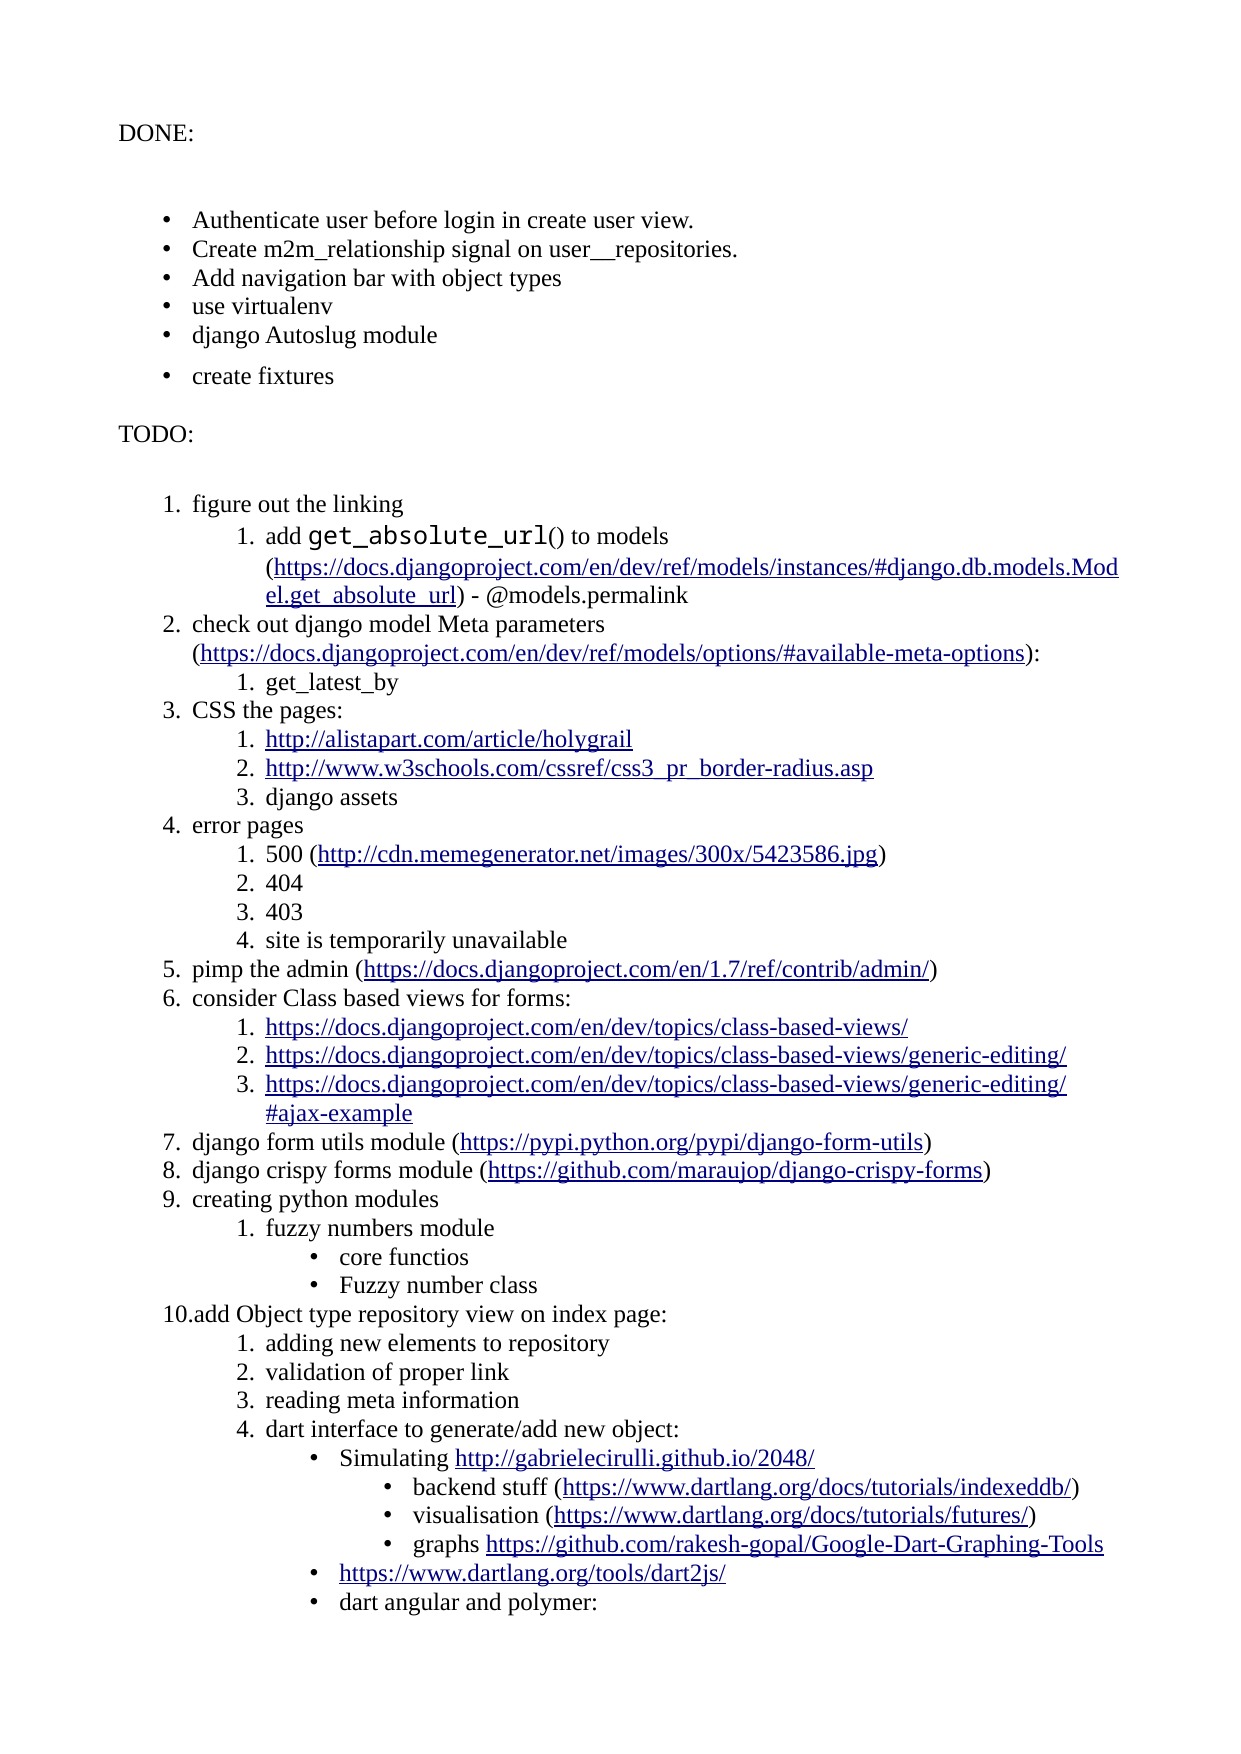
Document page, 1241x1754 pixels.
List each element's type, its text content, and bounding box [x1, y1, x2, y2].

list pimp the admin (https://docs.djangoproject.com/en/1.7/ref/contrib/admin/) [162, 954, 1122, 983]
list https://docs.djangoproject.com/en/dev/topics/class-based-views/ [236, 1012, 1122, 1040]
list https://www.dartlang.org/tools/dart2js/ [309, 1558, 1122, 1587]
list 403 [236, 897, 1122, 925]
list Create m2m_relationship signal on user__repositories. [162, 234, 1122, 263]
list django form utils module (https://pypi.python.org/pypi/django-form-utils) [162, 1127, 1122, 1155]
text DONE: [118, 118, 1122, 147]
list https://docs.djangoproject.com/en/dev/topics/class-based-views/generic-editing/ [236, 1040, 1122, 1069]
list add Object type repository view on index page: [162, 1299, 1122, 1328]
list core functios [309, 1242, 1122, 1270]
list error pages [162, 810, 1122, 839]
list use virtualenv [162, 291, 1122, 320]
list figure out the linking [162, 489, 1122, 518]
list get_latest_by [236, 667, 1122, 695]
list https://docs.djangoproject.com/en/dev/topics/class-based-views/generic-editing/#ajax-example [236, 1069, 1122, 1127]
list reading meta information [236, 1385, 1122, 1414]
text TODO: [118, 390, 1122, 448]
list Add navigation bar with object types [162, 263, 1122, 291]
list http://alistapart.com/article/holygrail [236, 724, 1122, 753]
list add get_absolute_url() to models (https://docs.djangoproject.com/en/dev/ref/models/instances/#django.db.models.Model.get_absolute_url) - @models.permalink [236, 518, 1122, 609]
list fuzzy numbers module [236, 1213, 1122, 1242]
list create fixtures [162, 361, 1122, 390]
list 500 (http://cdn.memegenerator.net/images/300x/5423586.jpg) [236, 839, 1122, 868]
list check out django model Meta parameters (https://docs.djangoproject.com/en/dev/ref/models/options/#available-meta-options): [162, 609, 1122, 667]
list CSS the pages: [162, 695, 1122, 724]
list graphs https://github.com/rakesh-gopal/Google-Dart-Graphing-Tools [383, 1529, 1122, 1558]
list django crispy forms module (https://github.com/maraujop/django-crispy-forms) [162, 1155, 1122, 1184]
list http://www.w3schools.com/cssref/css3_pr_border-radius.asp [236, 753, 1122, 782]
list adding new elements to repository [236, 1328, 1122, 1357]
list Authenticate user before login in create user view. [162, 205, 1122, 234]
list site is temporarily unavailable [236, 925, 1122, 954]
list Simulating http://gabrielecirulli.github.io/2048/ [309, 1443, 1122, 1472]
list 404 [236, 868, 1122, 897]
list django Autoslug module [162, 320, 1122, 349]
list creating python modules [162, 1184, 1122, 1213]
list dart angular and polymer: [309, 1587, 1122, 1615]
list dart interface to generate/add new object: [236, 1414, 1122, 1443]
list backend stuff (https://www.dartlang.org/docs/tutorials/indexeddb/) [383, 1472, 1122, 1500]
list validation of proper link [236, 1357, 1122, 1385]
list Fuzzy number class [309, 1270, 1122, 1299]
list visualisation (https://www.dartlang.org/docs/tutorials/futures/) [383, 1500, 1122, 1529]
list django assets [236, 782, 1122, 810]
list consider Class based views for forms: [162, 983, 1122, 1012]
